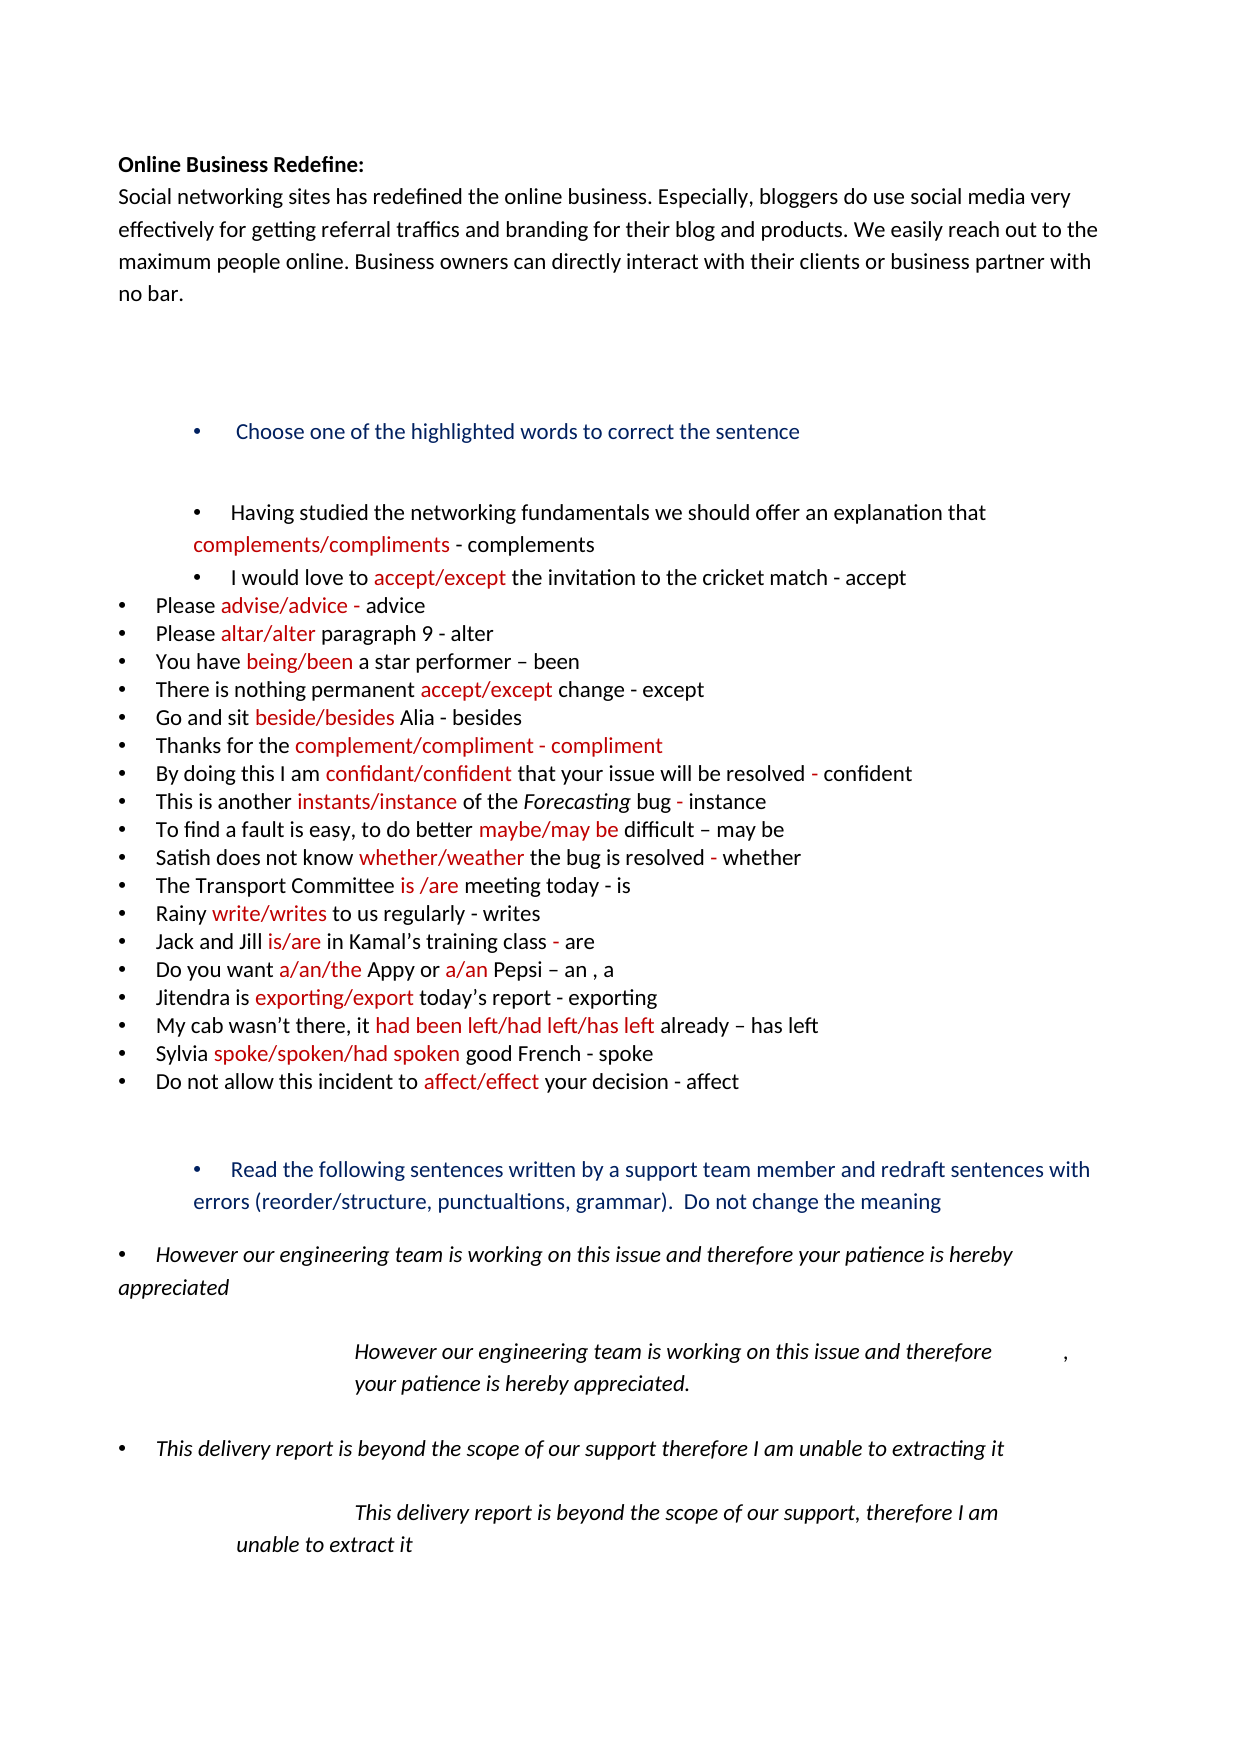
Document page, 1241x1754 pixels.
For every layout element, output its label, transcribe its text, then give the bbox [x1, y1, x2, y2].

list Please altar/alter paragraph 9 - alter [81, 619, 1047, 647]
list Satish does not know whether/weather the bug is resolved - whether [81, 843, 1047, 871]
list Go and sit beside/besides Alia - besides [81, 703, 1047, 731]
list This is another instants/instance of the Forecasting bug - instance [81, 787, 1047, 815]
text Online Business Redefine: [118, 150, 1122, 178]
list Choose one of the highlighted words to correct the sentence [156, 417, 1047, 445]
list Thanks for the complement/compliment - compliment [81, 731, 1047, 759]
list Read the following sentences written by a support team member and redraft sentences with errors (reorder/structure, punctualtions, grammar). Do not change the meaning [156, 1155, 1122, 1216]
text However our engineering team is working on this issue and therefore , your patience is hereby appreciated. [118, 1337, 1122, 1397]
text This delivery report is beyond the scope of our support, therefore I am unable to extract it [118, 1498, 1122, 1558]
list To find a fault is easy, to do better maybe/may be difficult – may be [81, 815, 1047, 843]
text Social networking sites has redefined the online business. Especially, bloggers do use social media very effectively for getting referral traffics and branding for their blog and products. We easily reach out to the maximum people online. Business owners can directly interact with their clients or business partner with no bar. [118, 182, 1122, 307]
list The Transport Committee is /are meeting today - is [81, 871, 1047, 899]
list Rainy write/writes to us regularly - writes [81, 899, 1047, 927]
list Having studied the networking fundamentals we should offer an explanation that complements/compliments - complements [156, 498, 1047, 558]
list Jitendra is exporting/export today’s report - exporting [81, 983, 1047, 1011]
list Please advise/advice - advice [81, 591, 1122, 619]
list Do not allow this incident to affect/effect your decision - affect [81, 1067, 1047, 1095]
list I would love to accept/except the invitation to the cricket match - accept [156, 563, 1047, 591]
list Jack and Jill is/are in Kamal’s training class - are [81, 927, 1047, 955]
list My cab wasn’t there, it had been left/had left/has left already – has left [81, 1011, 1047, 1039]
list By doing this I am confidant/confident that your issue will be resolved - confident [81, 759, 1047, 787]
list Do you want a/an/the Appy or a/an Pepsi – an , a [81, 955, 1047, 983]
list Sylvia spoke/spoken/had spoken good French - spoke [81, 1039, 1047, 1067]
list You have being/been a star performer – been [81, 647, 1047, 675]
list However our engineering team is working on this issue and therefore your patience is hereby appreciated [81, 1241, 1122, 1301]
list There is nothing permanent accept/except change - except [81, 675, 1047, 703]
list This delivery report is beyond the scope of our support therefore I am unable to extracting it [81, 1434, 1122, 1462]
